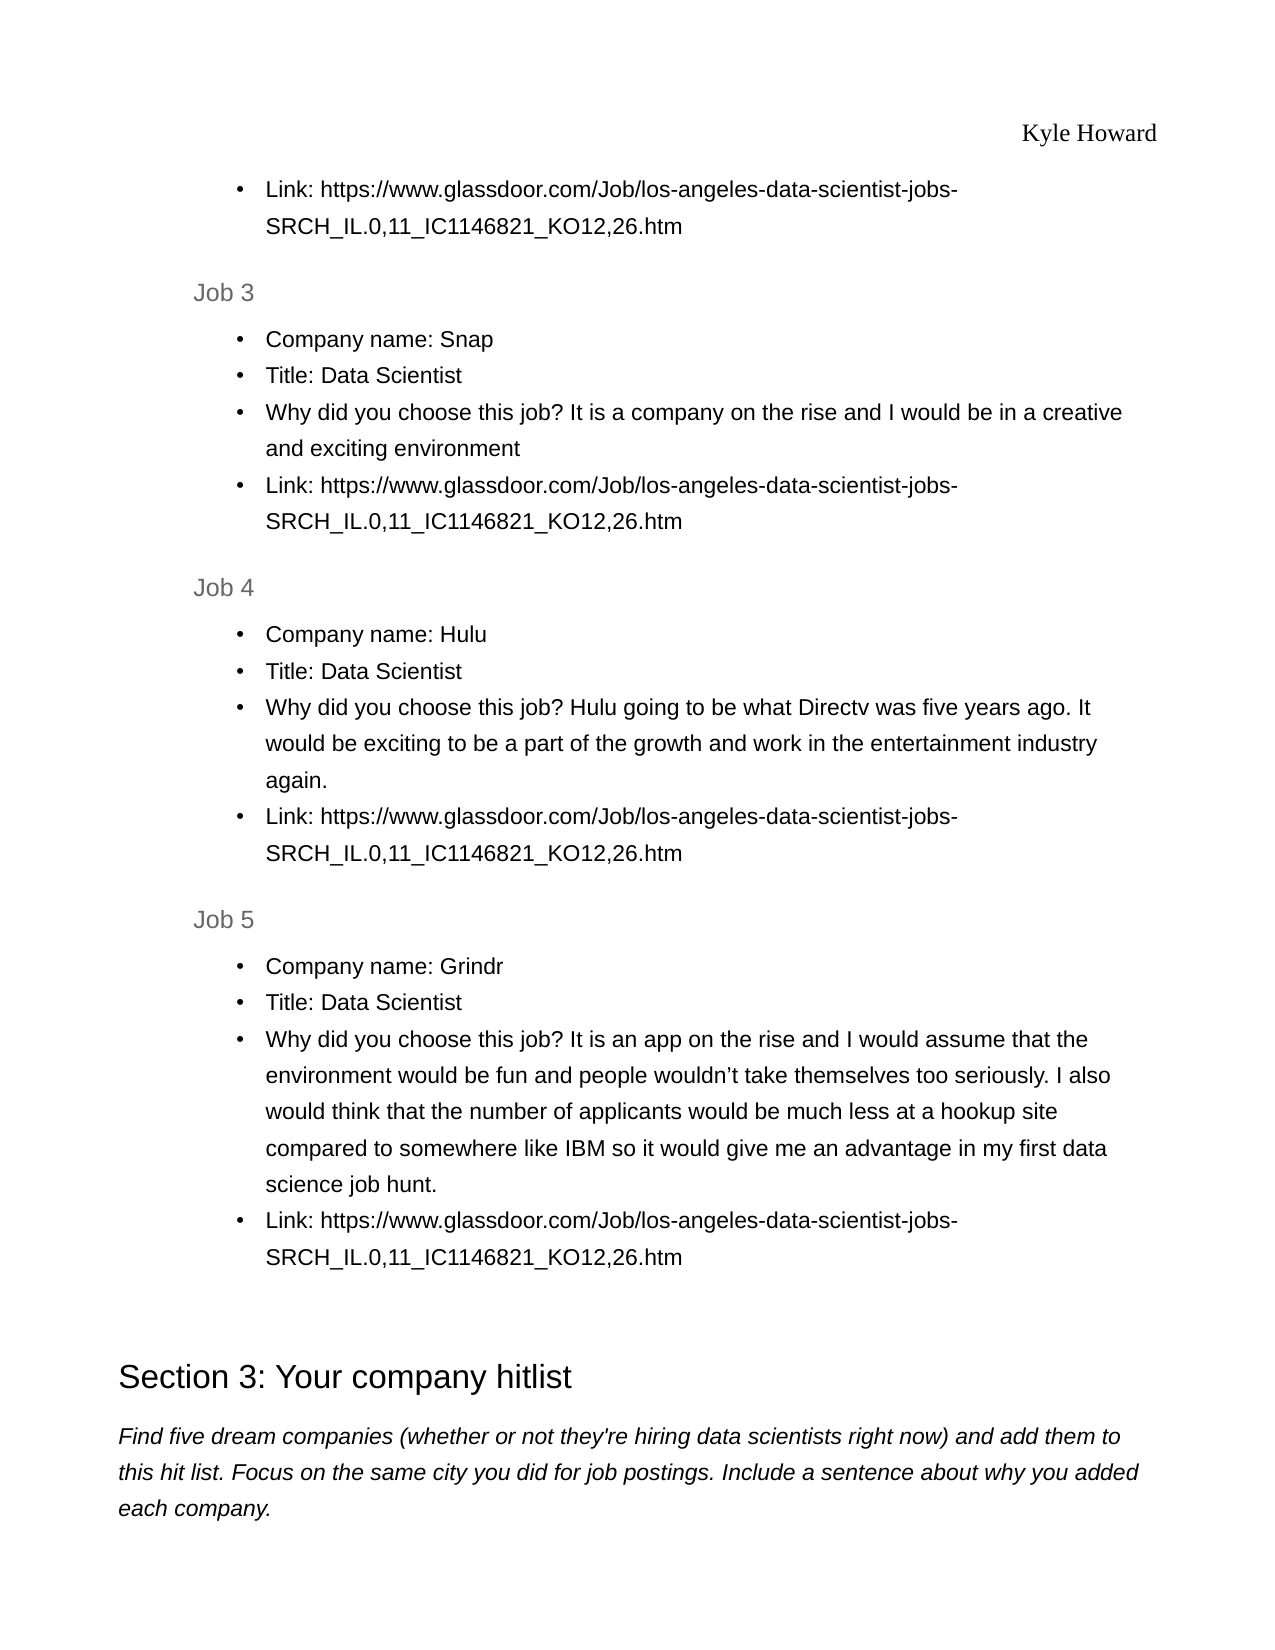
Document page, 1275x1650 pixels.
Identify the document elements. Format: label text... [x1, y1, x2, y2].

list Link: https://www.glassdoor.com/Job/los-angeles-data-scientist-jobs-SRCH_IL.0,11_IC1146821_KO12,26.htm [236, 472, 1157, 534]
list Link: https://www.glassdoor.com/Job/los-angeles-data-scientist-jobs-SRCH_IL.0,11_IC1146821_KO12,26.htm [236, 176, 1157, 239]
text Find five dream companies (whether or not they're hiring data scientists right now) and add them to this hit list. Focus on the same city you did for job postings. Include a sentence about why you added each company. [118, 1423, 1157, 1522]
list Why did you choose this job? It is an app on the rise and I would assume that the environment would be fun and people wouldn’t take themselves too seriously. I also would think that the number of applicants would be much less at a hookup site compared to somewhere like IBM so it would give me an advantage in my first data science job hunt. [236, 1026, 1157, 1197]
subtitle Section 3: Your company hitlist [118, 1357, 1157, 1396]
list Why did you choose this job? It is a company on the rise and I would be in a creative and exciting environment [236, 399, 1157, 462]
subtitle Job 4 [193, 573, 1157, 602]
list Company name: Hulu [236, 621, 1157, 648]
list Link: https://www.glassdoor.com/Job/los-angeles-data-scientist-jobs-SRCH_IL.0,11_IC1146821_KO12,26.htm [236, 1207, 1157, 1270]
subtitle Job 3 [193, 278, 1157, 307]
list Title: Data Scientist [236, 658, 1157, 684]
list Link: https://www.glassdoor.com/Job/los-angeles-data-scientist-jobs-SRCH_IL.0,11_IC1146821_KO12,26.htm [236, 803, 1157, 866]
list Company name: Snap [236, 326, 1157, 352]
list Company name: Grindr [236, 953, 1157, 979]
list Title: Data Scientist [236, 362, 1157, 389]
list Title: Data Scientist [236, 989, 1157, 1016]
subtitle Job 5 [193, 905, 1157, 934]
list Why did you choose this job? Hulu going to be what Directv was five years ago. It would be exciting to be a part of the growth and work in the entertainment industry again. [236, 694, 1157, 793]
